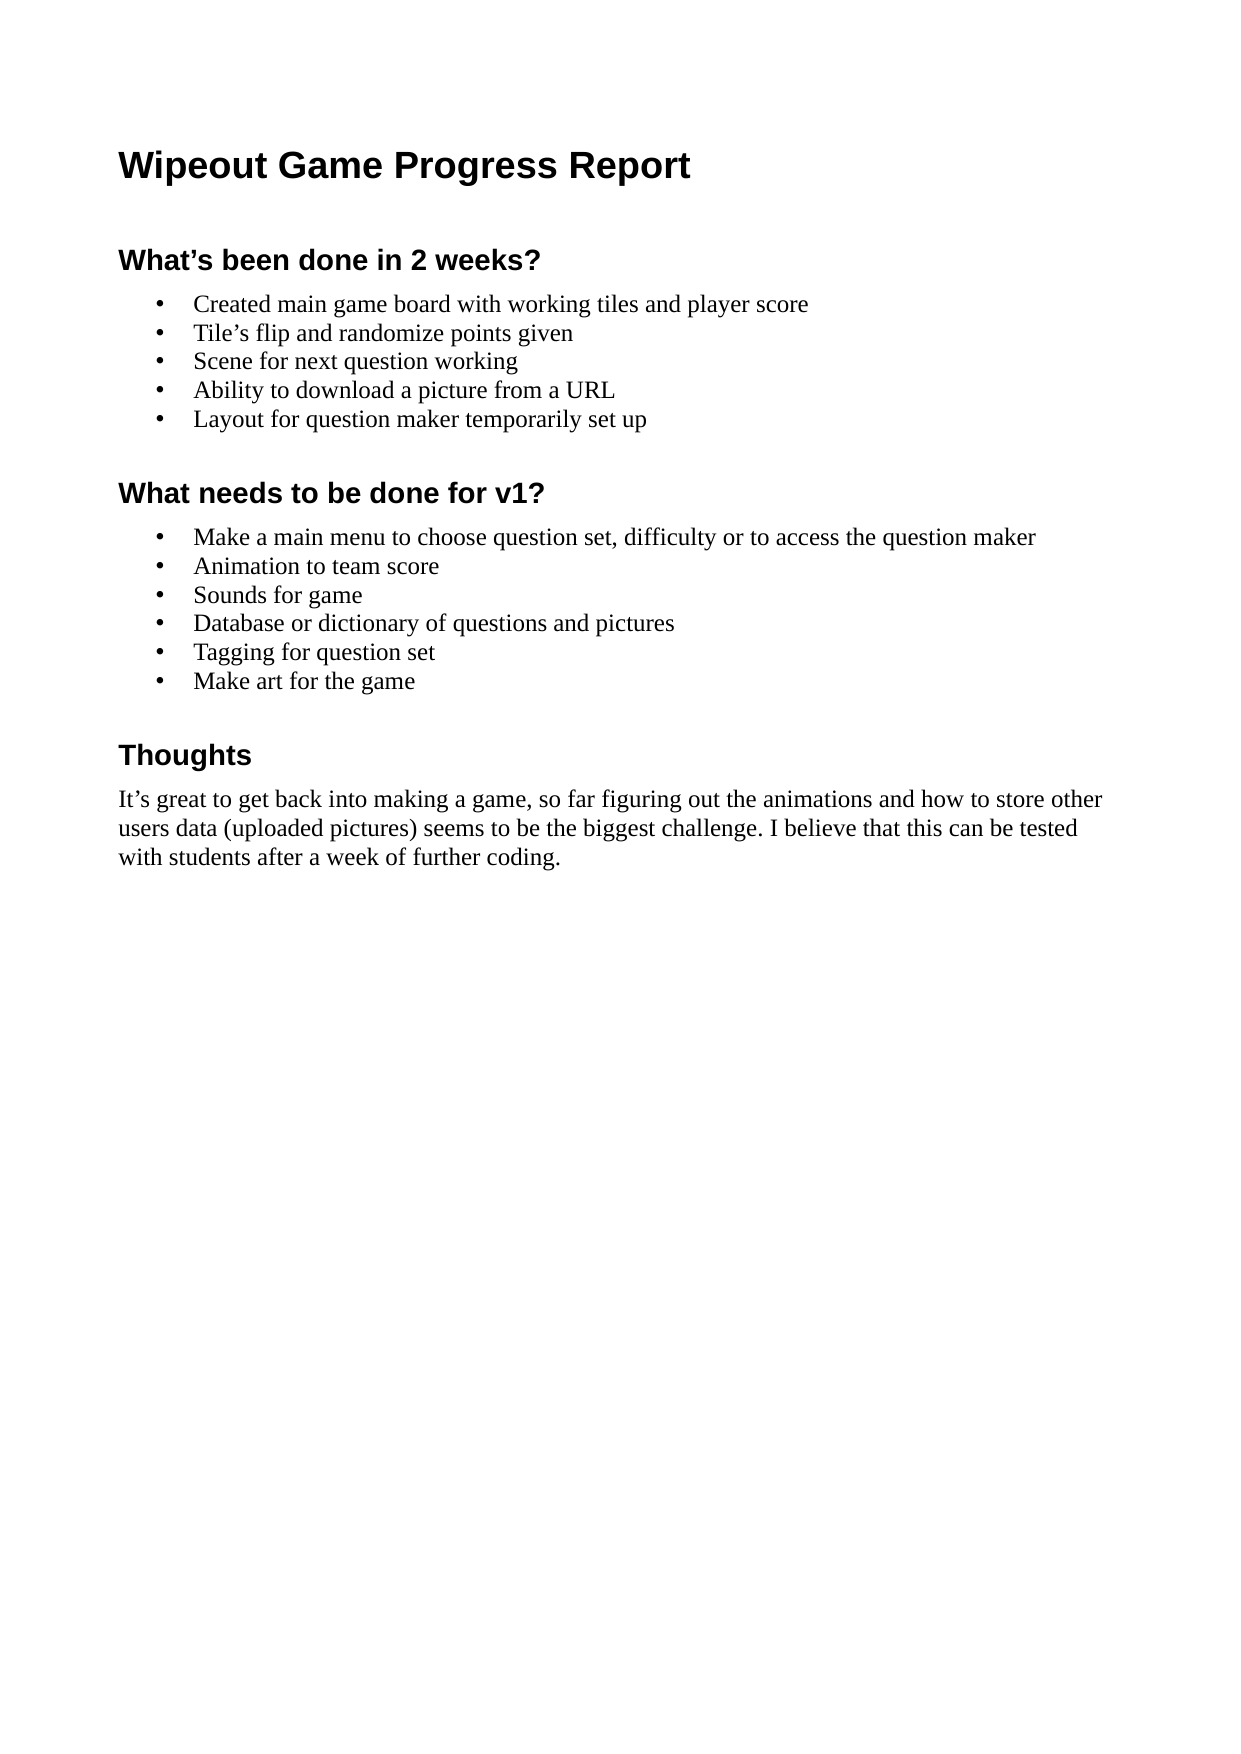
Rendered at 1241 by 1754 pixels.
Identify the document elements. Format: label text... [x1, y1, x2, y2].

list Created main game board with working tiles and player score [156, 289, 1122, 318]
list Make art for the game [156, 666, 1122, 695]
subtitle What needs to be done for v1? [118, 476, 1122, 510]
list Scene for next question working [156, 346, 1122, 375]
text It’s great to get back into making a game, so far figuring out the animations and how to store other users data (uploaded pictures) seems to be the biggest challenge. I believe that this can be tested with students after a week of further coding. [118, 784, 1122, 871]
list Ability to download a picture from a URL [156, 375, 1122, 404]
list Layout for question maker temporarily set up [156, 404, 1122, 433]
subtitle Wipeout Game Progress Report [118, 143, 1122, 187]
list Database or dictionary of questions and pictures [156, 608, 1122, 637]
subtitle Thoughts [118, 738, 1122, 772]
list Tagging for question set [156, 637, 1122, 666]
list Tile’s flip and randomize points given [156, 318, 1122, 346]
list Make a main menu to choose question set, difficulty or to access the question maker [156, 522, 1122, 551]
subtitle What’s been done in 2 weeks? [118, 243, 1122, 276]
list Sounds for game [156, 580, 1122, 608]
list Animation to team score [156, 551, 1122, 580]
